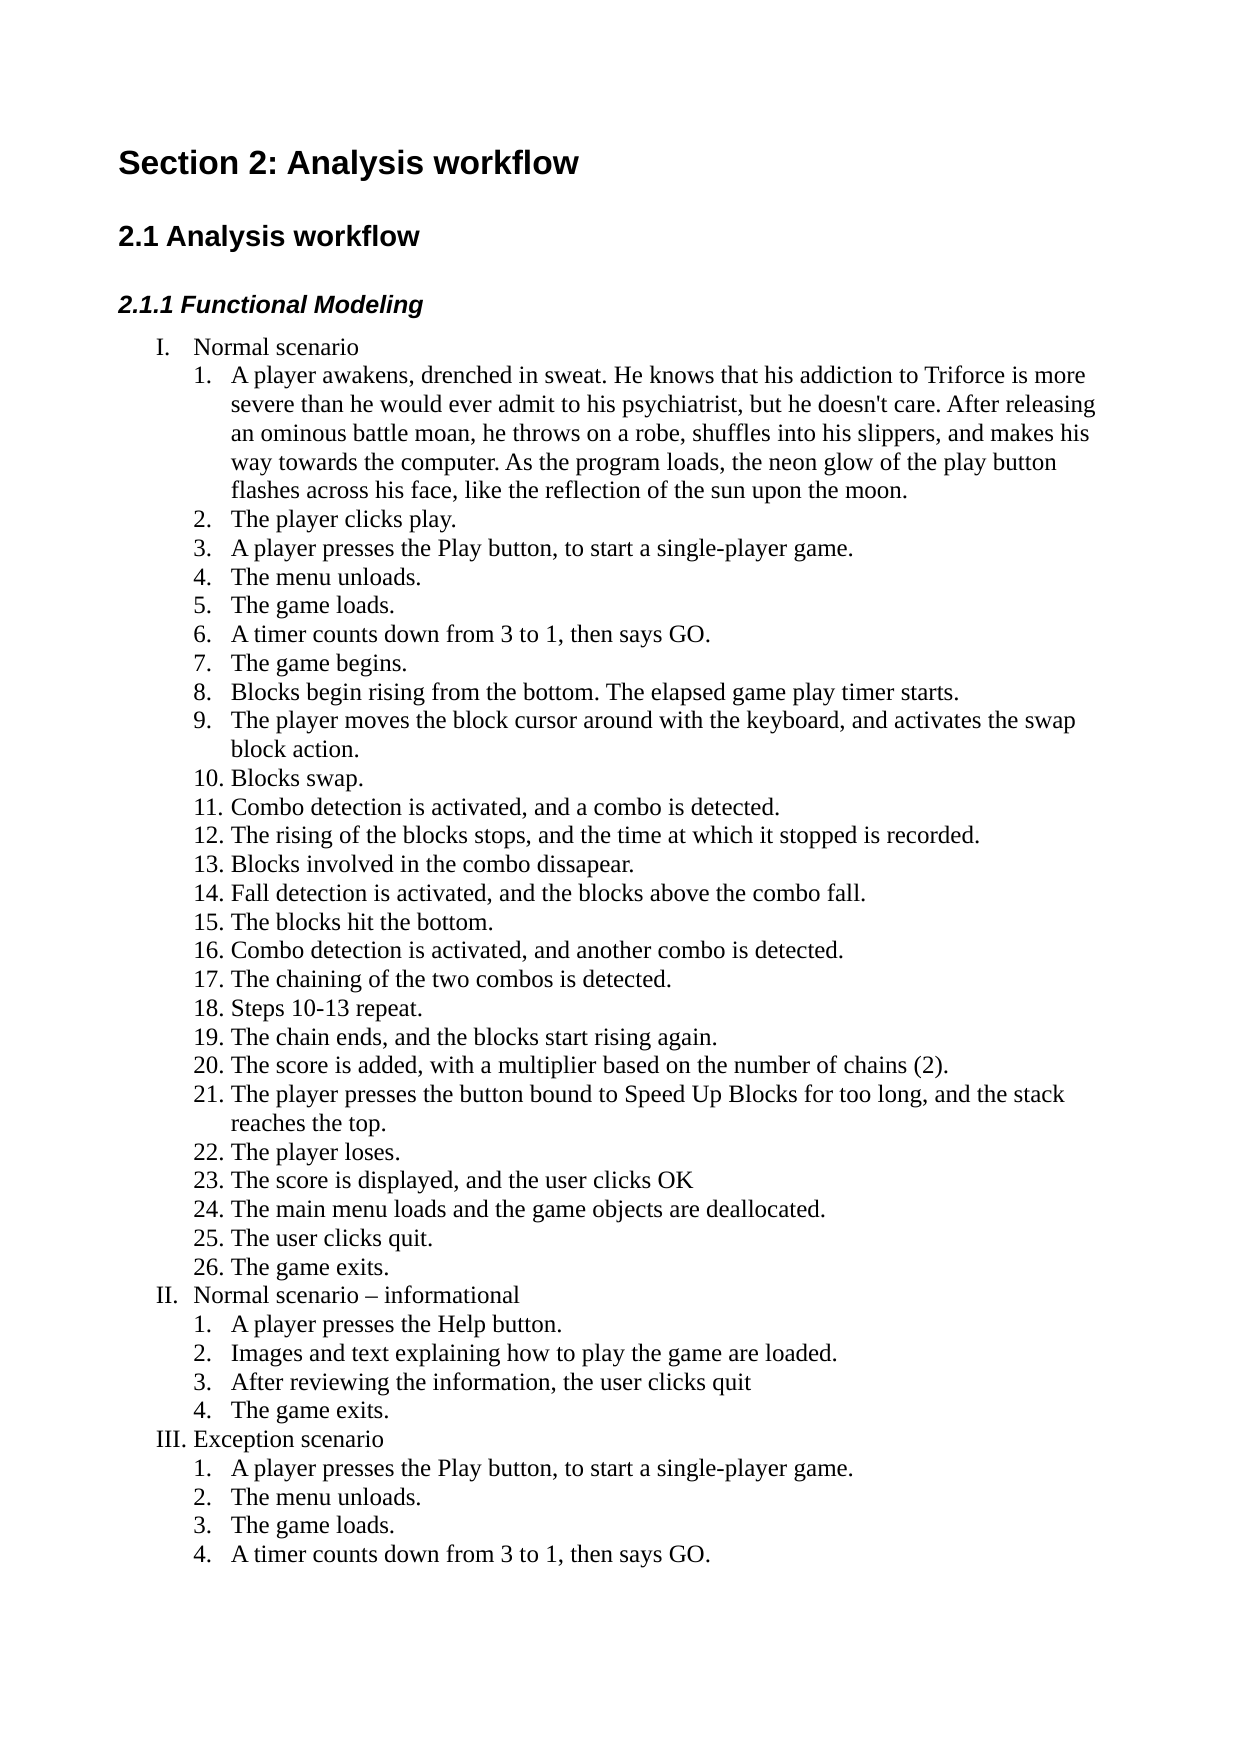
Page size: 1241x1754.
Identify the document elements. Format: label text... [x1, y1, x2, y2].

list The menu unloads. [193, 562, 1122, 590]
list The chain ends, and the blocks start rising again. [193, 1022, 1122, 1050]
subtitle 2.1.1 Functional Modeling [118, 290, 1122, 319]
subtitle Section 2: Analysis workflow [118, 143, 1122, 182]
list Images and text explaining how to play the game are loaded. [193, 1338, 1122, 1367]
list The blocks hit the bottom. [193, 907, 1122, 935]
list The rising of the blocks stops, and the time at which it stopped is recorded. [193, 820, 1122, 849]
list A player awakens, drenched in sweat. He knows that his addiction to Triforce is more severe than he would ever admit to his psychiatrist, but he doesn't care. After releasing an ominous battle moan, he throws on a robe, shuffles into his slippers, and makes his way towards the computer. As the program loads, the neon glow of the play button flashes across his face, like the reflection of the sun upon the moon. [193, 360, 1122, 504]
list The main menu loads and the game objects are deallocated. [193, 1194, 1122, 1223]
list The menu unloads. [193, 1482, 1122, 1510]
list A timer counts down from 3 to 1, then says GO. [193, 619, 1122, 648]
list The game loads. [193, 1510, 1122, 1539]
list The game exits. [193, 1252, 1122, 1280]
list Blocks swap. [193, 763, 1122, 792]
list The player moves the block cursor around with the keyboard, and activates the swap block action. [193, 705, 1122, 763]
list The player presses the button bound to Speed Up Blocks for too long, and the stack reaches the top. [193, 1079, 1122, 1137]
list A player presses the Help button. [193, 1309, 1122, 1338]
list Fall detection is activated, and the blocks above the combo fall. [193, 878, 1122, 907]
list The game begins. [193, 648, 1122, 677]
list The chaining of the two combos is detected. [193, 964, 1122, 993]
list The game exits. [193, 1395, 1122, 1424]
list The player loses. [193, 1137, 1122, 1165]
list A player presses the Play button, to start a single-player game. [193, 533, 1122, 562]
list Blocks involved in the combo dissapear. [193, 849, 1122, 878]
list A timer counts down from 3 to 1, then says GO. [193, 1539, 1122, 1568]
list The user clicks quit. [193, 1223, 1122, 1252]
list Combo detection is activated, and another combo is detected. [193, 935, 1122, 964]
list The score is displayed, and the user clicks OK [193, 1165, 1122, 1194]
list Normal scenario – informational [156, 1280, 1122, 1309]
list The game loads. [193, 590, 1122, 619]
list After reviewing the information, the user clicks quit [193, 1367, 1122, 1395]
list Combo detection is activated, and a combo is detected. [193, 792, 1122, 820]
list Exception scenario [156, 1424, 1122, 1453]
list A player presses the Play button, to start a single-player game. [193, 1453, 1122, 1482]
list The player clicks play. [193, 504, 1122, 533]
list Normal scenario [156, 332, 1122, 360]
list Steps 10-13 repeat. [193, 993, 1122, 1022]
list The score is added, with a multiplier based on the number of chains (2). [193, 1050, 1122, 1079]
subtitle 2.1 Analysis workflow [118, 219, 1122, 253]
list Blocks begin rising from the bottom. The elapsed game play timer starts. [193, 677, 1122, 705]
